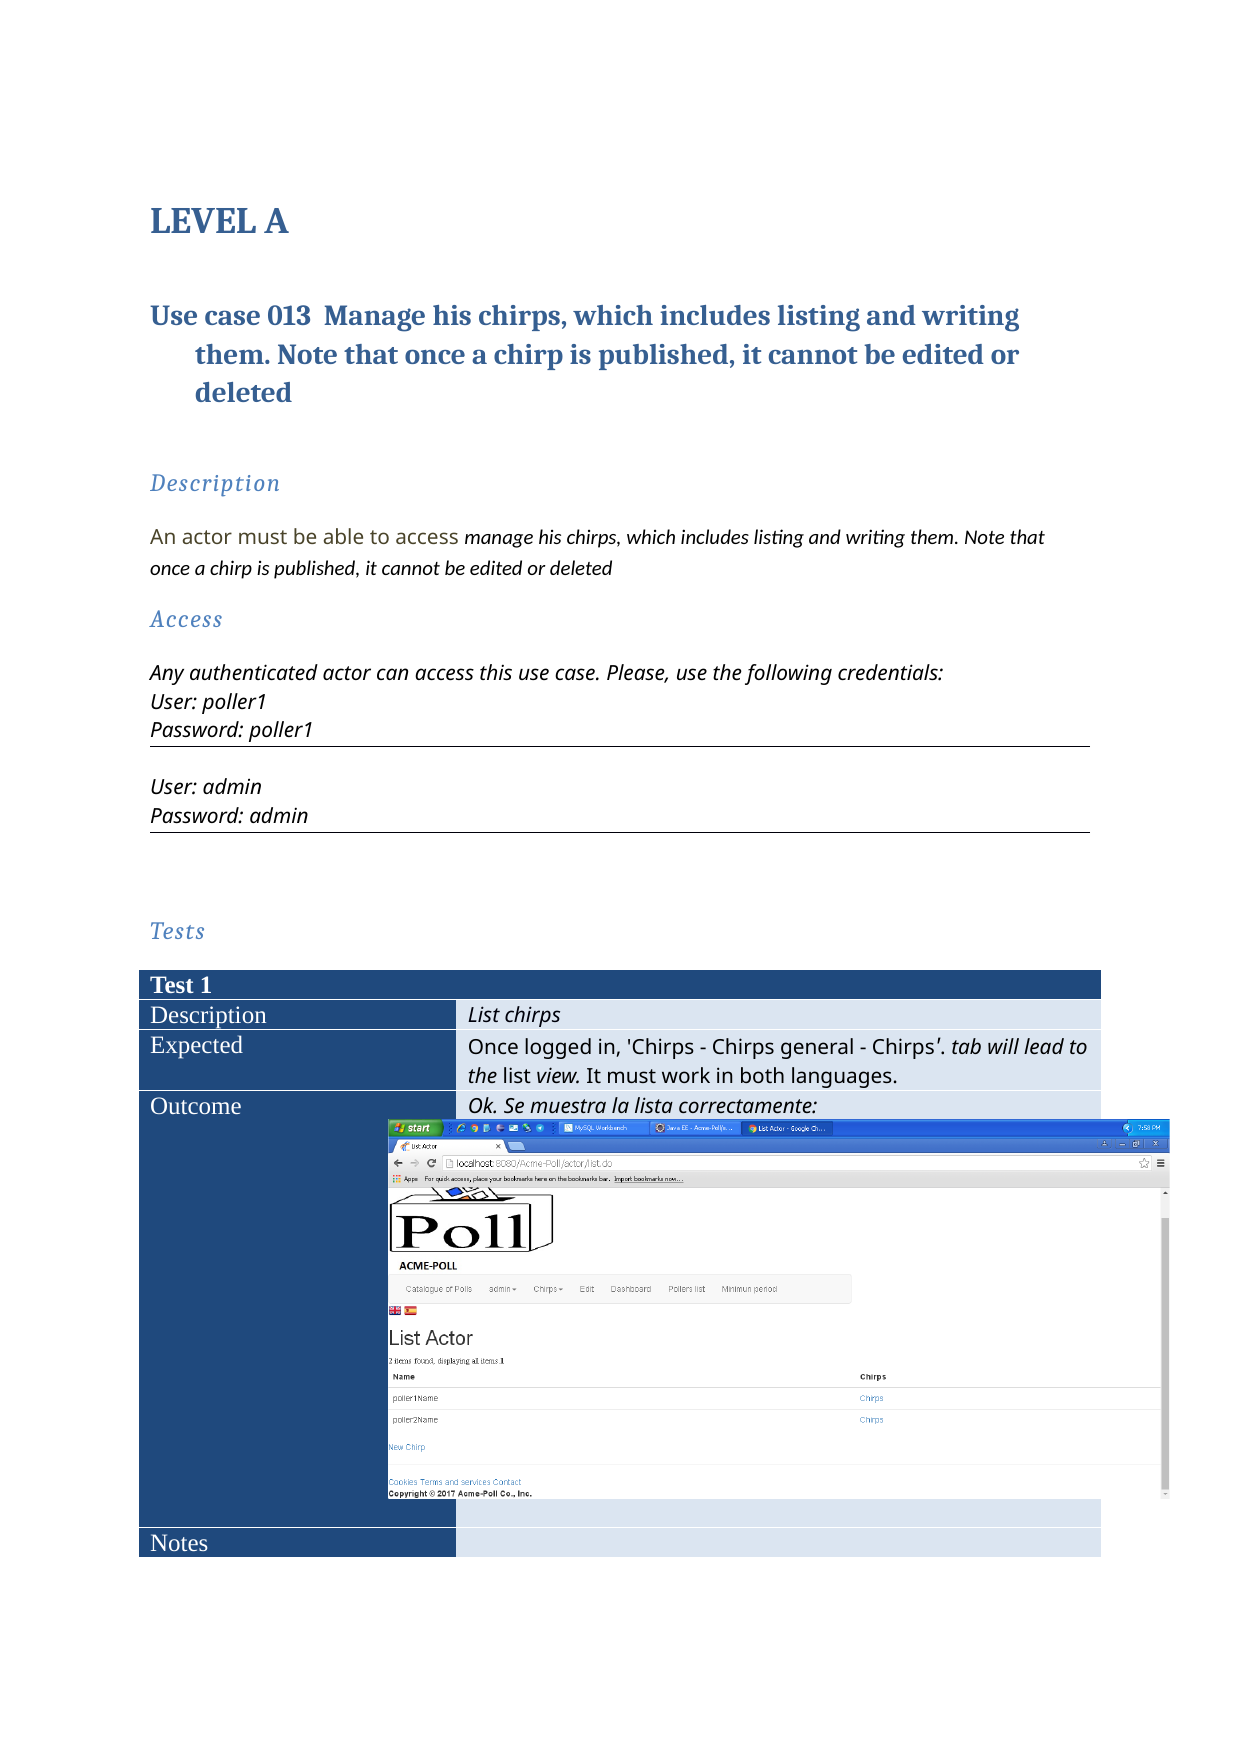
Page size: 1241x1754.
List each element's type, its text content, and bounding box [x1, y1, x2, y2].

table_cell Expected [139, 1030, 456, 1090]
subtitle Use case 013 Manage his chirps, which includes listing and writing them. Note that once a chirp is published, it cannot be edited or deleted [150, 299, 1090, 410]
table_cell [456, 1499, 1101, 1527]
text Password: poller1 [150, 715, 1090, 746]
table_cell [456, 1528, 1101, 1557]
table_cell Notes [139, 1528, 456, 1557]
table_cell Once logged in, 'Chirps - Chirps general - Chirps'. tab will lead to the list view. It must work in both languages. [456, 1030, 1101, 1090]
text Password: admin [150, 801, 1090, 832]
table_cell Outcome [139, 1091, 456, 1527]
table_cell Ok. Se muestra la lista correctamente: [456, 1091, 1101, 1119]
subtitle Tests [150, 917, 1090, 945]
text User: admin [150, 772, 1090, 801]
text Any authenticated actor can access this use case. Please, use the following credentials: [150, 658, 1090, 687]
table_header Test 1 [139, 970, 1101, 999]
picture [388, 1119, 1170, 1499]
subtitle Description [150, 469, 1090, 497]
text An actor must be able to access manage his chirps, which includes listing and writing them. Note that once a chirp is published, it cannot be edited or deleted [150, 522, 1090, 580]
subtitle Access [150, 605, 1090, 633]
table_cell Description [139, 1000, 456, 1029]
table_cell List chirps [456, 1000, 1101, 1029]
text User: poller1 [150, 687, 1090, 715]
subtitle LEVEL A [150, 200, 1090, 243]
